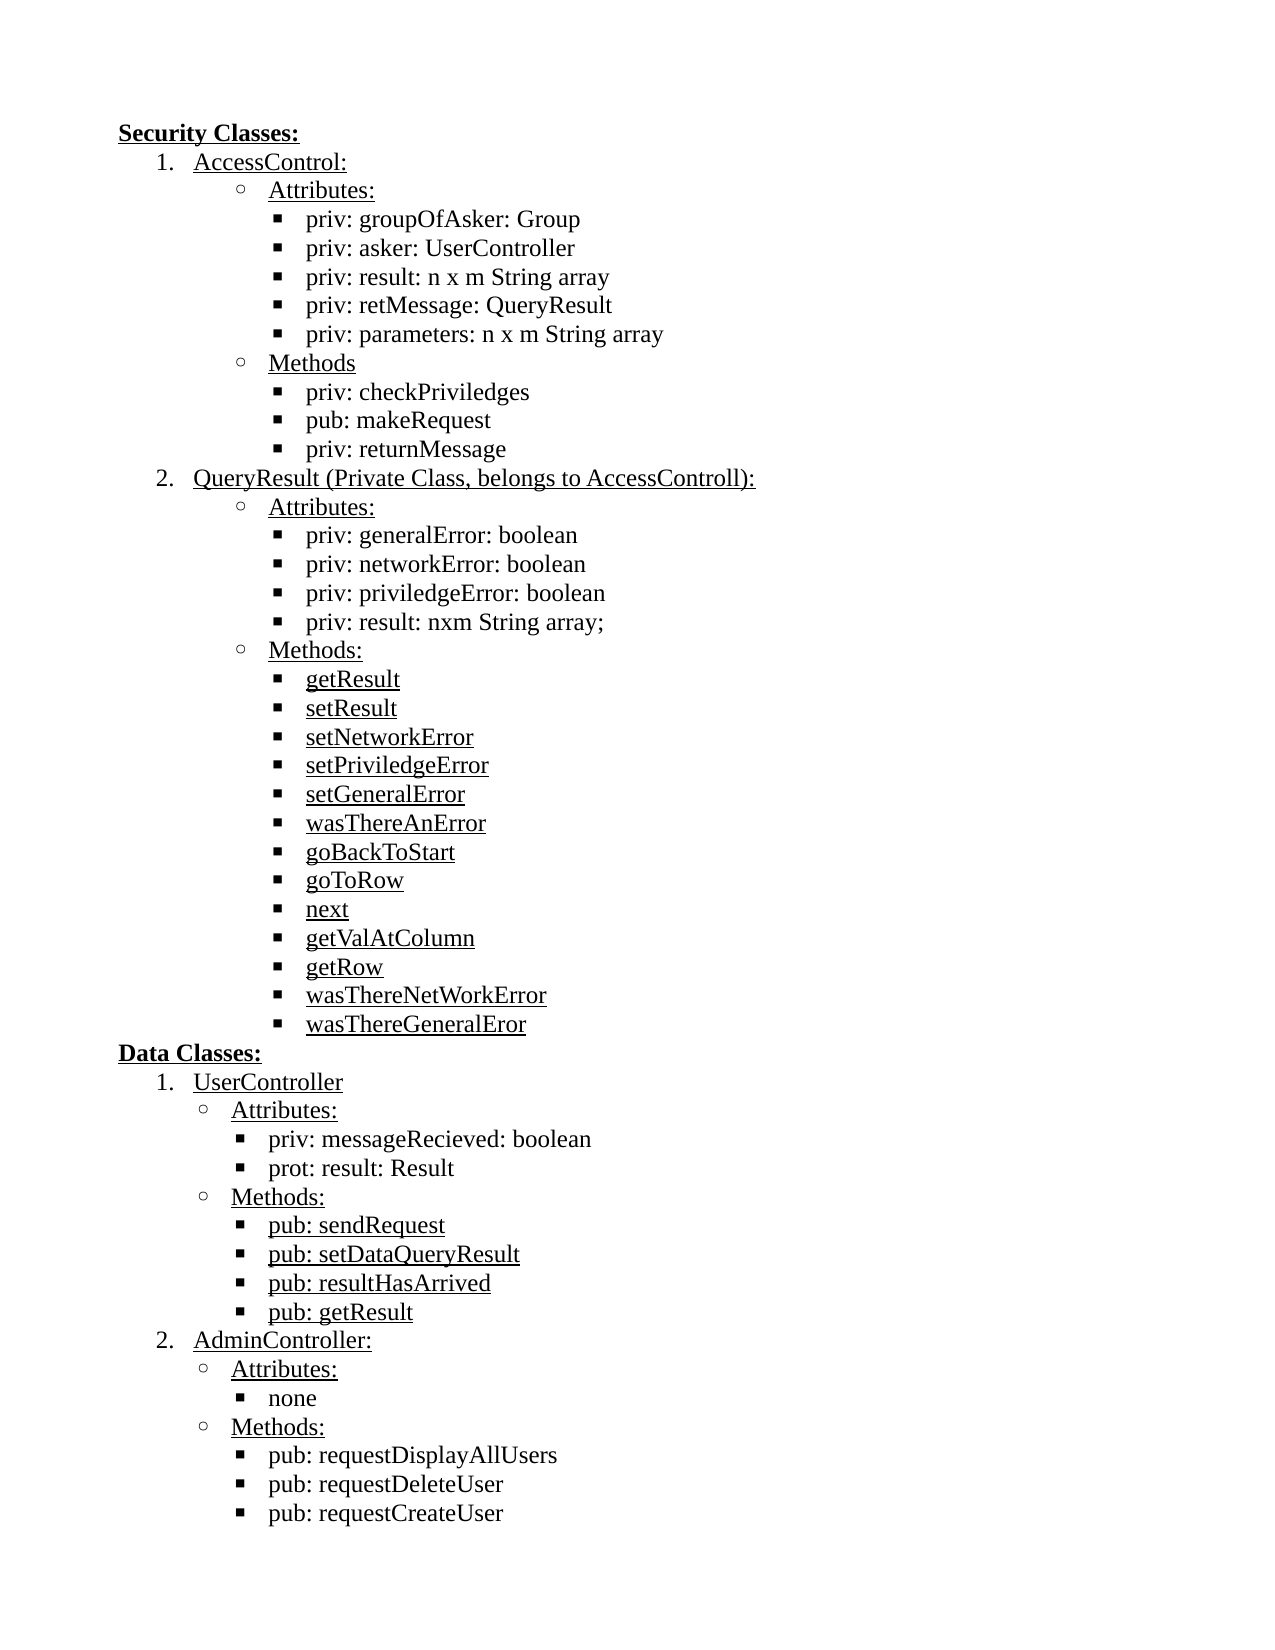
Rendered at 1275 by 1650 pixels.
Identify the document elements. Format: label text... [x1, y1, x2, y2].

list priv: networkError: boolean [268, 549, 1157, 578]
list priv: messageRecieved: boolean [231, 1124, 1157, 1153]
list pub: getResult [231, 1297, 1157, 1326]
list pub: resultHasArrived [231, 1268, 1157, 1297]
list Methods: [231, 636, 1157, 664]
text Security Classes: [118, 118, 1157, 147]
list pub: setDataQueryResult [231, 1239, 1157, 1268]
list wasThereAnError [268, 808, 1157, 837]
list prot: result: Result [231, 1153, 1157, 1182]
list priv: result: nxm String array; [268, 607, 1157, 636]
list Methods [231, 348, 1157, 377]
list pub: requestDisplayAllUsers [231, 1441, 1157, 1469]
list priv: generalError: boolean [268, 521, 1157, 549]
list priv: priviledgeError: boolean [268, 578, 1157, 607]
list UserController [156, 1067, 1157, 1096]
list Attributes: [193, 1096, 1157, 1124]
list priv: result: n x m String array [268, 262, 1157, 291]
list priv: asker: UserController [268, 233, 1157, 262]
text Data Classes: [118, 1038, 1157, 1067]
list pub: requestCreateUser [231, 1498, 1157, 1527]
list pub: sendRequest [231, 1211, 1157, 1239]
list none [231, 1383, 1157, 1412]
list Attributes: [231, 176, 1157, 204]
list Methods: [193, 1182, 1157, 1211]
list AccessControl: [156, 147, 1157, 176]
list priv: retMessage: QueryResult [268, 291, 1157, 319]
list priv: checkPriviledges [268, 377, 1157, 406]
list getRow [268, 952, 1157, 981]
list pub: requestDeleteUser [231, 1469, 1157, 1498]
list setPriviledgeError [268, 751, 1157, 779]
list AdminController: [156, 1326, 1157, 1354]
list Methods: [193, 1412, 1157, 1441]
list setNetworkError [268, 722, 1157, 751]
list getResult [268, 664, 1157, 693]
list QueryResult (Private Class, belongs to AccessControll): [156, 463, 1157, 492]
list wasThereNetWorkError [268, 981, 1157, 1009]
list next [268, 894, 1157, 923]
list Attributes: [231, 492, 1157, 521]
list wasThereGeneralEror [268, 1009, 1157, 1038]
list priv: returnMessage [268, 434, 1157, 463]
list setGeneralError [268, 779, 1157, 808]
list setResult [268, 693, 1157, 722]
list Attributes: [193, 1354, 1157, 1383]
list priv: groupOfAsker: Group [268, 204, 1157, 233]
list priv: parameters: n x m String array [268, 319, 1157, 348]
list goToRow [268, 866, 1157, 894]
list pub: makeRequest [268, 406, 1157, 434]
list getValAtColumn [268, 923, 1157, 952]
list goBackToStart [268, 837, 1157, 866]
